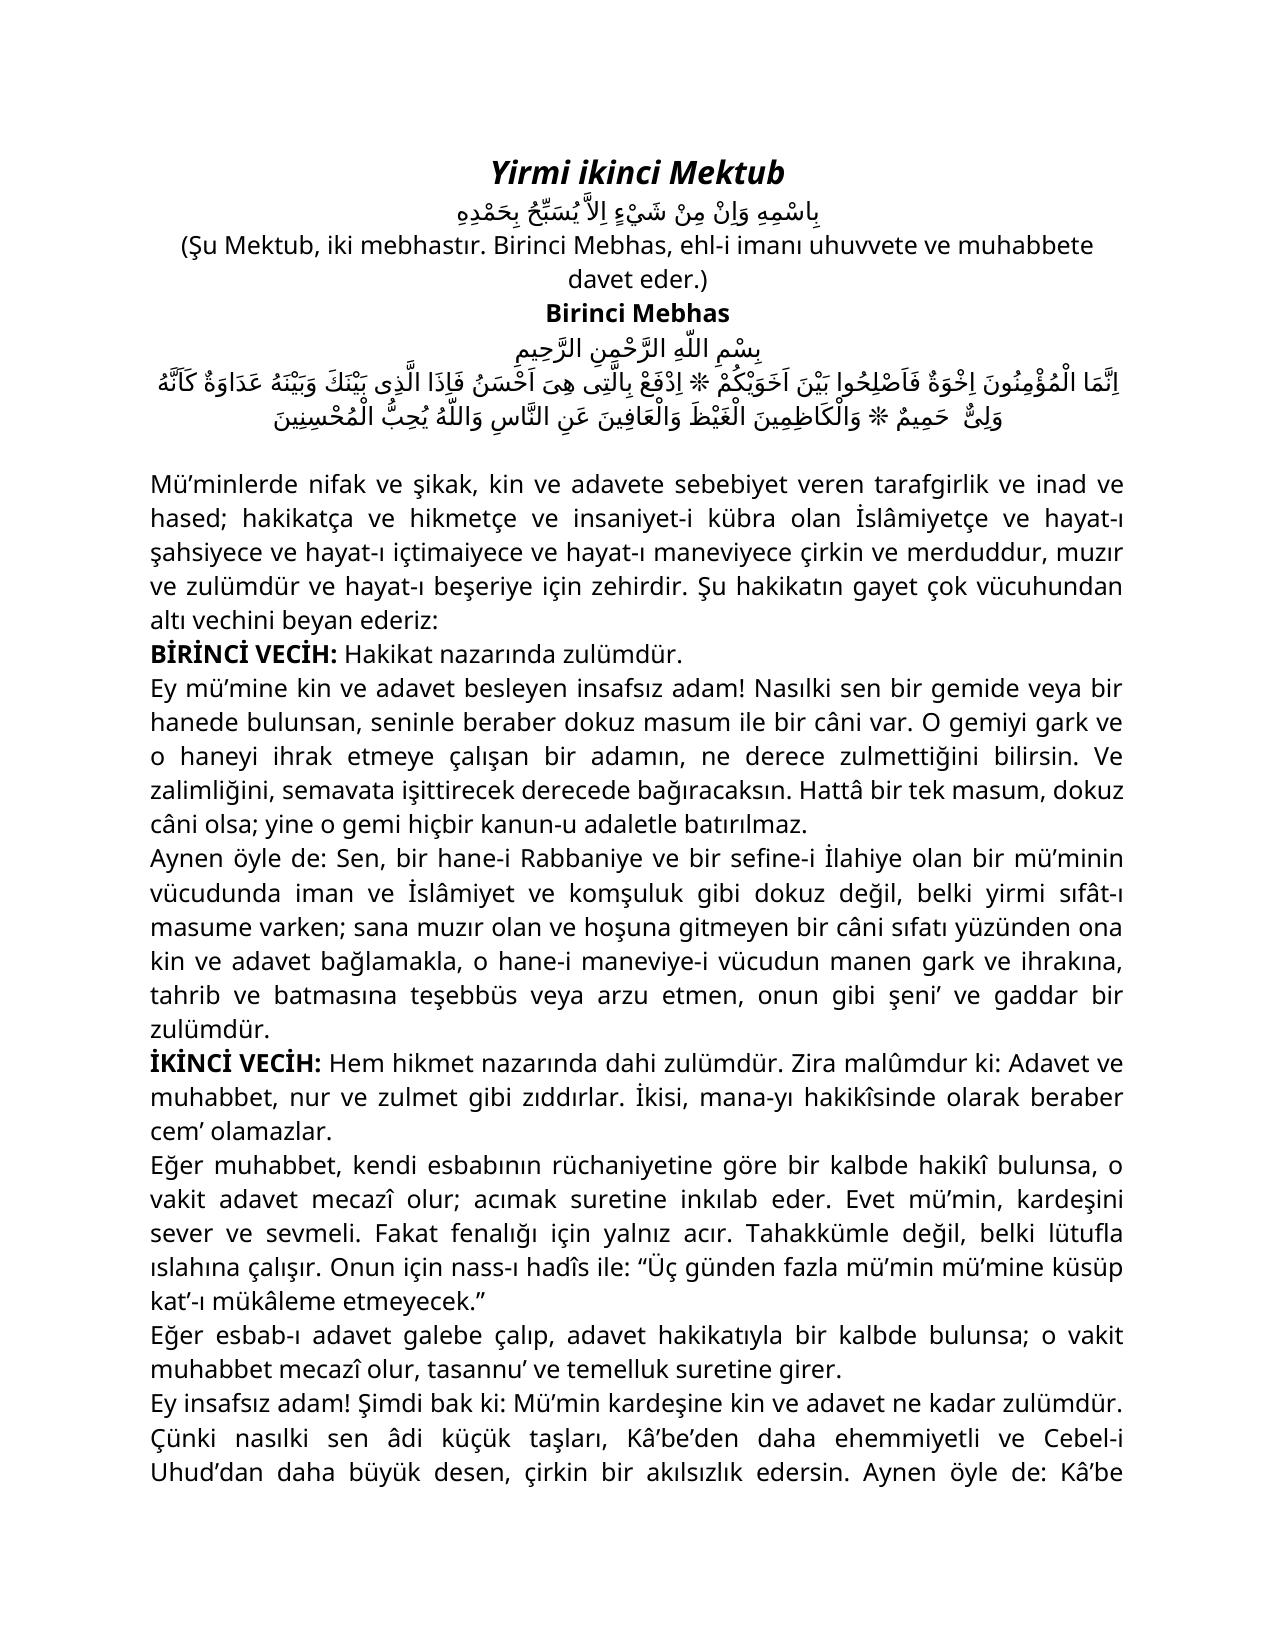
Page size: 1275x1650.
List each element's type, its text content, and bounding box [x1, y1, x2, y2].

text بِسْمِ اللّهِ الرَّحْمنِ الرَّحِيمِ [150, 330, 1125, 364]
text (Şu Mektub, iki mebhastır. Birinci Mebhas, ehl-i imanı uhuvvete ve muhabbete davet eder.) [150, 228, 1125, 296]
text İKİNCİ VECİH: Hem hikmet nazarında dahi zulümdür. Zira malûmdur ki: Adavet ve muhabbet, nur ve zulmet gibi zıddırlar. İkisi, mana-yı hakikîsinde olarak beraber cem’ olamazlar. [150, 1046, 1125, 1148]
text Ey insafsız adam! Şimdi bak ki: Mü’min kardeşine kin ve adavet ne kadar zulümdür. Çünki nasılki sen âdi küçük taşları, Kâ’be’den daha ehemmiyetli ve Cebel-i Uhud’dan daha büyük desen, çirkin bir akılsızlık edersin. Aynen öyle de: Kâ’be [150, 1386, 1125, 1488]
text Eğer muhabbet, kendi esbabının rüchaniyetine göre bir kalbde hakikî bulunsa, o vakit adavet mecazî olur; acımak suretine inkılab eder. Evet mü’min, kardeşini sever ve sevmeli. Fakat fenalığı için yalnız acır. Tahakkümle değil, belki lütufla ıslahına çalışır. Onun için nass-ı hadîs ile: “Üç günden fazla mü’min mü’mine küsüp kat’-ı mükâleme etmeyecek.” [150, 1148, 1125, 1318]
text بِاسْمِهِ وَاِنْ مِنْ شَيْءٍ اِلاَّ يُسَبِّحُ بِحَمْدِهِ [150, 194, 1125, 228]
subtitle Yirmi ikinci Mektub [150, 150, 1125, 194]
text BİRİNCİ VECİH: Hakikat nazarında zulümdür. [150, 637, 1125, 671]
text Eğer esbab-ı adavet galebe çalıp, adavet hakikatıyla bir kalbde bulunsa; o vakit muhabbet mecazî olur, tasannu’ ve temelluk suretine girer. [150, 1318, 1125, 1386]
text اِنَّمَا الْمُؤْمِنُونَ اِخْوَةٌ فَاَصْلِحُوا بَيْنَ اَخَوَيْكُمْ ❊ اِدْفَعْ بِالَّتِى هِىَ اَحْسَنُ فَاِذَا الَّذِى بَيْنَكَ وَبَيْنَهُ عَدَاوَةٌ كَاَنَّهُ وَلِىٌّ حَمِيمٌ ❊ وَالْكَاظِمِينَ الْغَيْظَ وَالْعَافِينَ عَنِ النَّاسِ وَاللّهُ يُحِبُّ الْمُحْسِنِينَ [150, 364, 1125, 432]
text Ey mü’mine kin ve adavet besleyen insafsız adam! Nasılki sen bir gemide veya bir hanede bulunsan, seninle beraber dokuz masum ile bir câni var. O gemiyi gark ve o haneyi ihrak etmeye çalışan bir adamın, ne derece zulmettiğini bilirsin. Ve zalimliğini, semavata işittirecek derecede bağıracaksın. Hattâ bir tek masum, dokuz câni olsa; yine o gemi hiçbir kanun-u adaletle batırılmaz. [150, 671, 1125, 841]
subtitle Birinci Mebhas [150, 296, 1125, 330]
text Mü’minlerde nifak ve şikak, kin ve adavete sebebiyet veren tarafgirlik ve inad ve hased; hakikatça ve hikmetçe ve insaniyet-i kübra olan İslâmiyetçe ve hayat-ı şahsiyece ve hayat-ı içtimaiyece ve hayat-ı maneviyece çirkin ve merduddur, muzır ve zulümdür ve hayat-ı beşeriye için zehirdir. Şu hakikatın gayet çok vücuhundan altı vechini beyan ederiz: [150, 466, 1125, 637]
text Aynen öyle de: Sen, bir hane-i Rabbaniye ve bir sefine-i İlahiye olan bir mü’minin vücudunda iman ve İslâmiyet ve komşuluk gibi dokuz değil, belki yirmi sıfât-ı masume varken; sana muzır olan ve hoşuna gitmeyen bir câni sıfatı yüzünden ona kin ve adavet bağlamakla, o hane-i maneviye-i vücudun manen gark ve ihrakına, tahrib ve batmasına teşebbüs veya arzu etmen, onun gibi şeni’ ve gaddar bir zulümdür. [150, 841, 1125, 1046]
